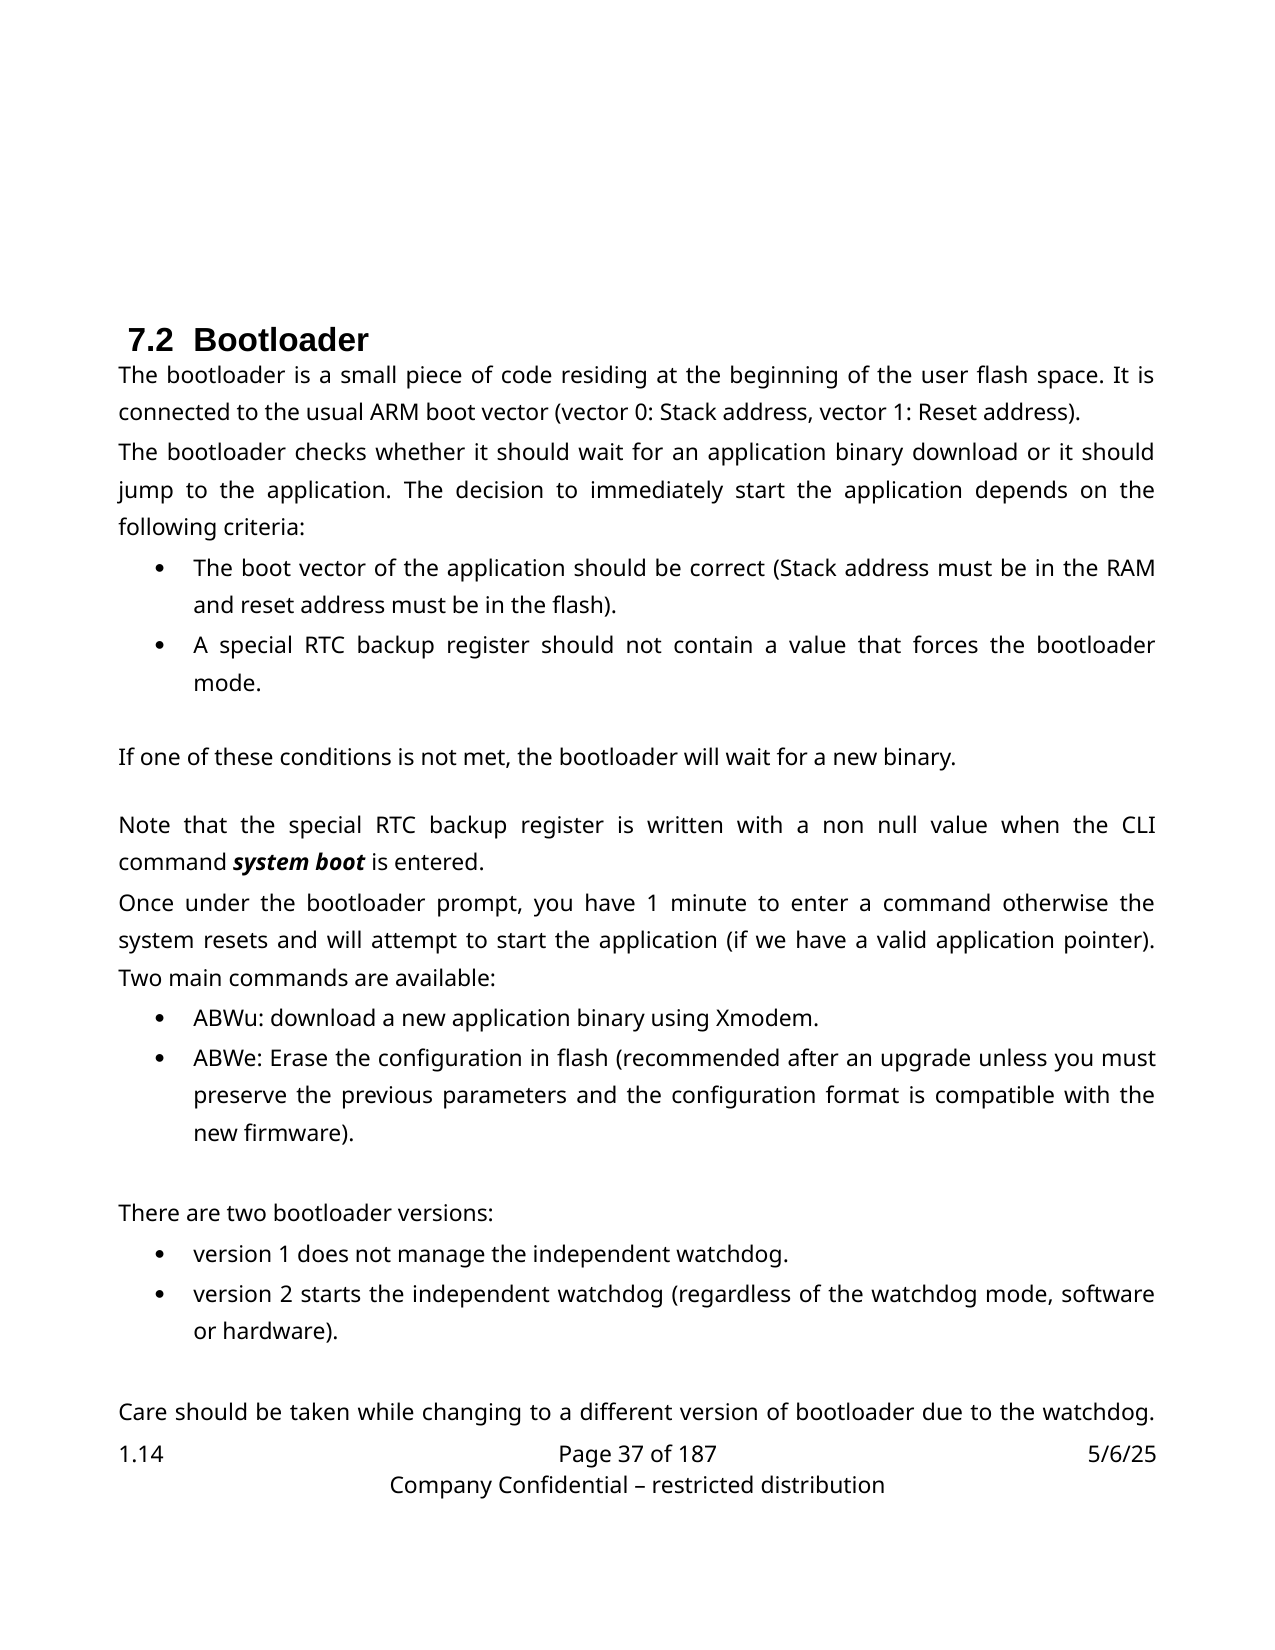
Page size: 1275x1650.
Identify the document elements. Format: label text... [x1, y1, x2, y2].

list version 1 does not manage the independent watchdog. [156, 1238, 1157, 1269]
text The bootloader checks whether it should wait for an application binary download or it should jump to the application. The decision to immediately start the application depends on the following criteria: [118, 436, 1157, 543]
list version 2 starts the independent watchdog (regardless of the watchdog mode, software or hardware). [156, 1278, 1157, 1347]
text Note that the special RTC backup register is written with a non null value when the CLI command system boot is entered. [118, 809, 1157, 878]
list A special RTC backup register should not contain a value that forces the bootloader mode. [156, 629, 1157, 698]
list ABWu: download a new application binary using Xmodem. [156, 1002, 1157, 1033]
list The boot vector of the application should be correct (Stack address must be in the RAM and reset address must be in the flash). [156, 552, 1157, 620]
text Once under the bootloader prompt, you have 1 minute to enter a command otherwise the system resets and will attempt to start the application (if we have a valid application pointer). Two main commands are available: [118, 887, 1157, 993]
subtitle Bootloader [118, 320, 1157, 359]
list ABWe: Erase the configuration in flash (recommended after an upgrade unless you must preserve the previous parameters and the configuration format is compatible with the new firmware). [156, 1042, 1157, 1148]
text The bootloader is a small piece of code residing at the beginning of the user flash space. It is connected to the usual ARM boot vector (vector 0: Stack address, vector 1: Reset address). [118, 359, 1157, 427]
text Care should be taken while changing to a different version of bootloader due to the watchdog. [118, 1396, 1157, 1427]
text There are two bootloader versions: [118, 1197, 1157, 1229]
text If one of these conditions is not met, the bootloader will wait for a new binary. [118, 741, 1157, 772]
